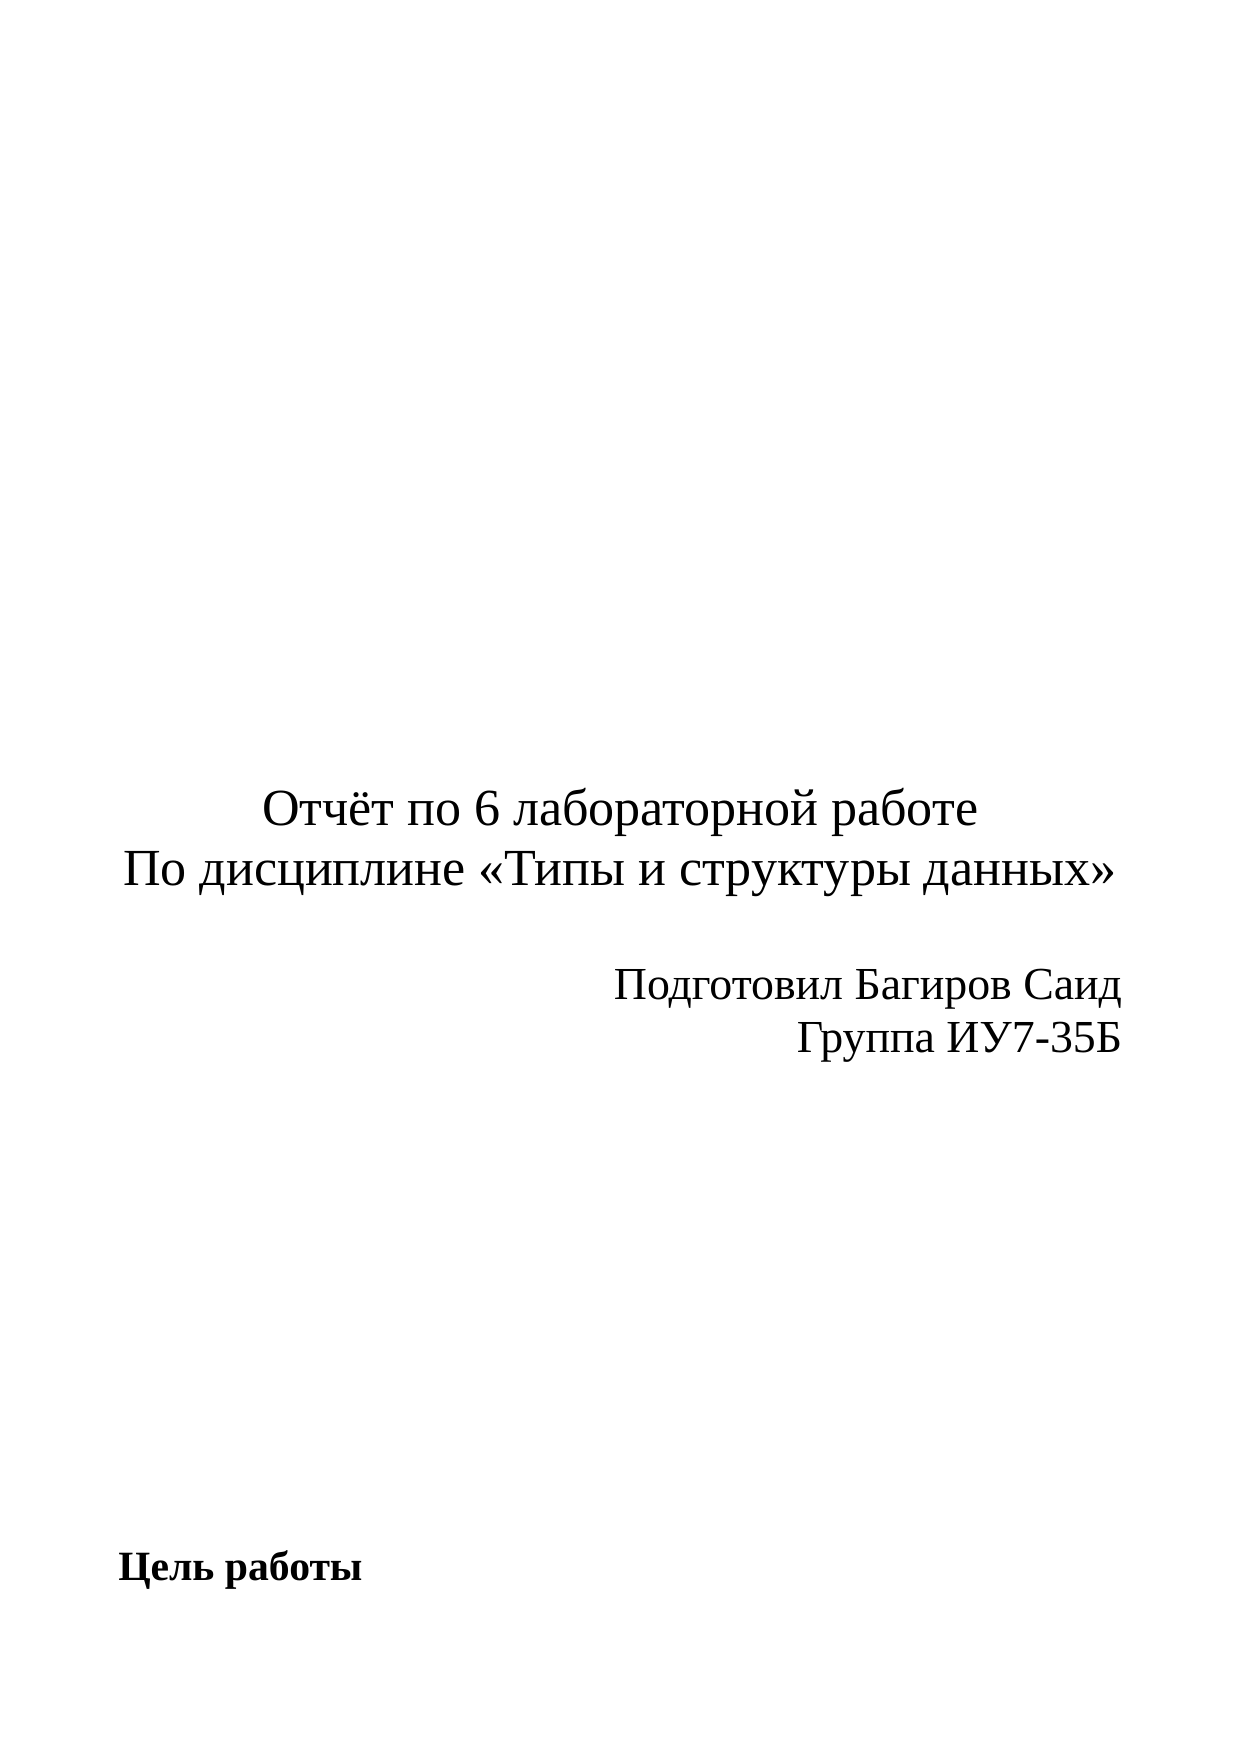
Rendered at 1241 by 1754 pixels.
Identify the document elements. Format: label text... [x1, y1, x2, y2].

text Группа ИУ7-35Б [118, 1009, 1122, 1062]
text Цель работы [118, 1541, 1122, 1589]
text Подготовил Багиров Саид [118, 957, 1122, 1009]
text По дисциплине «Типы и структуры данных» [118, 837, 1122, 897]
text Отчёт по 6 лабораторной работе [118, 777, 1122, 837]
